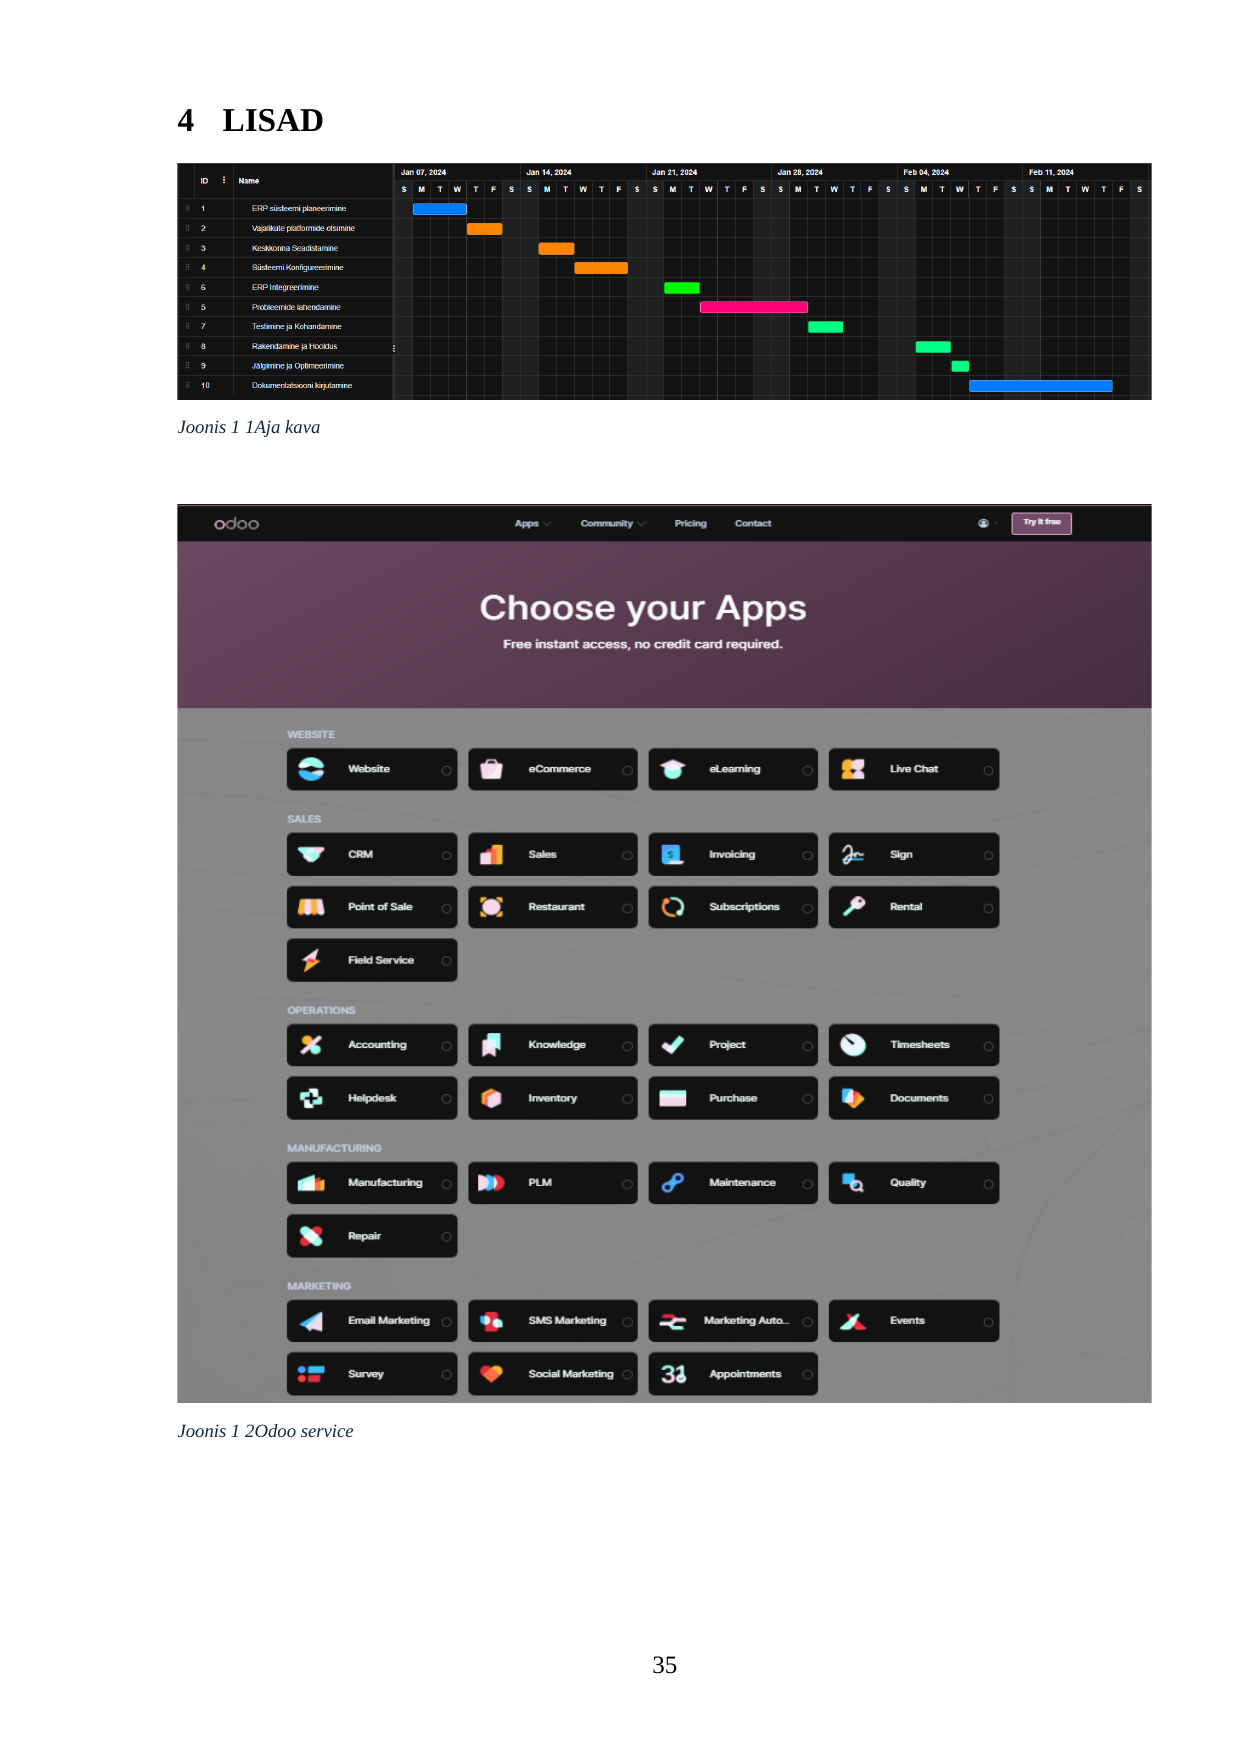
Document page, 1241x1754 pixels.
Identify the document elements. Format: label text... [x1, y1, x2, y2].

subtitle LISAD [177, 100, 1152, 138]
text Joonis 1 1Aja kava [177, 416, 1152, 438]
text Joonis 1 2Odoo service [177, 1420, 1152, 1441]
